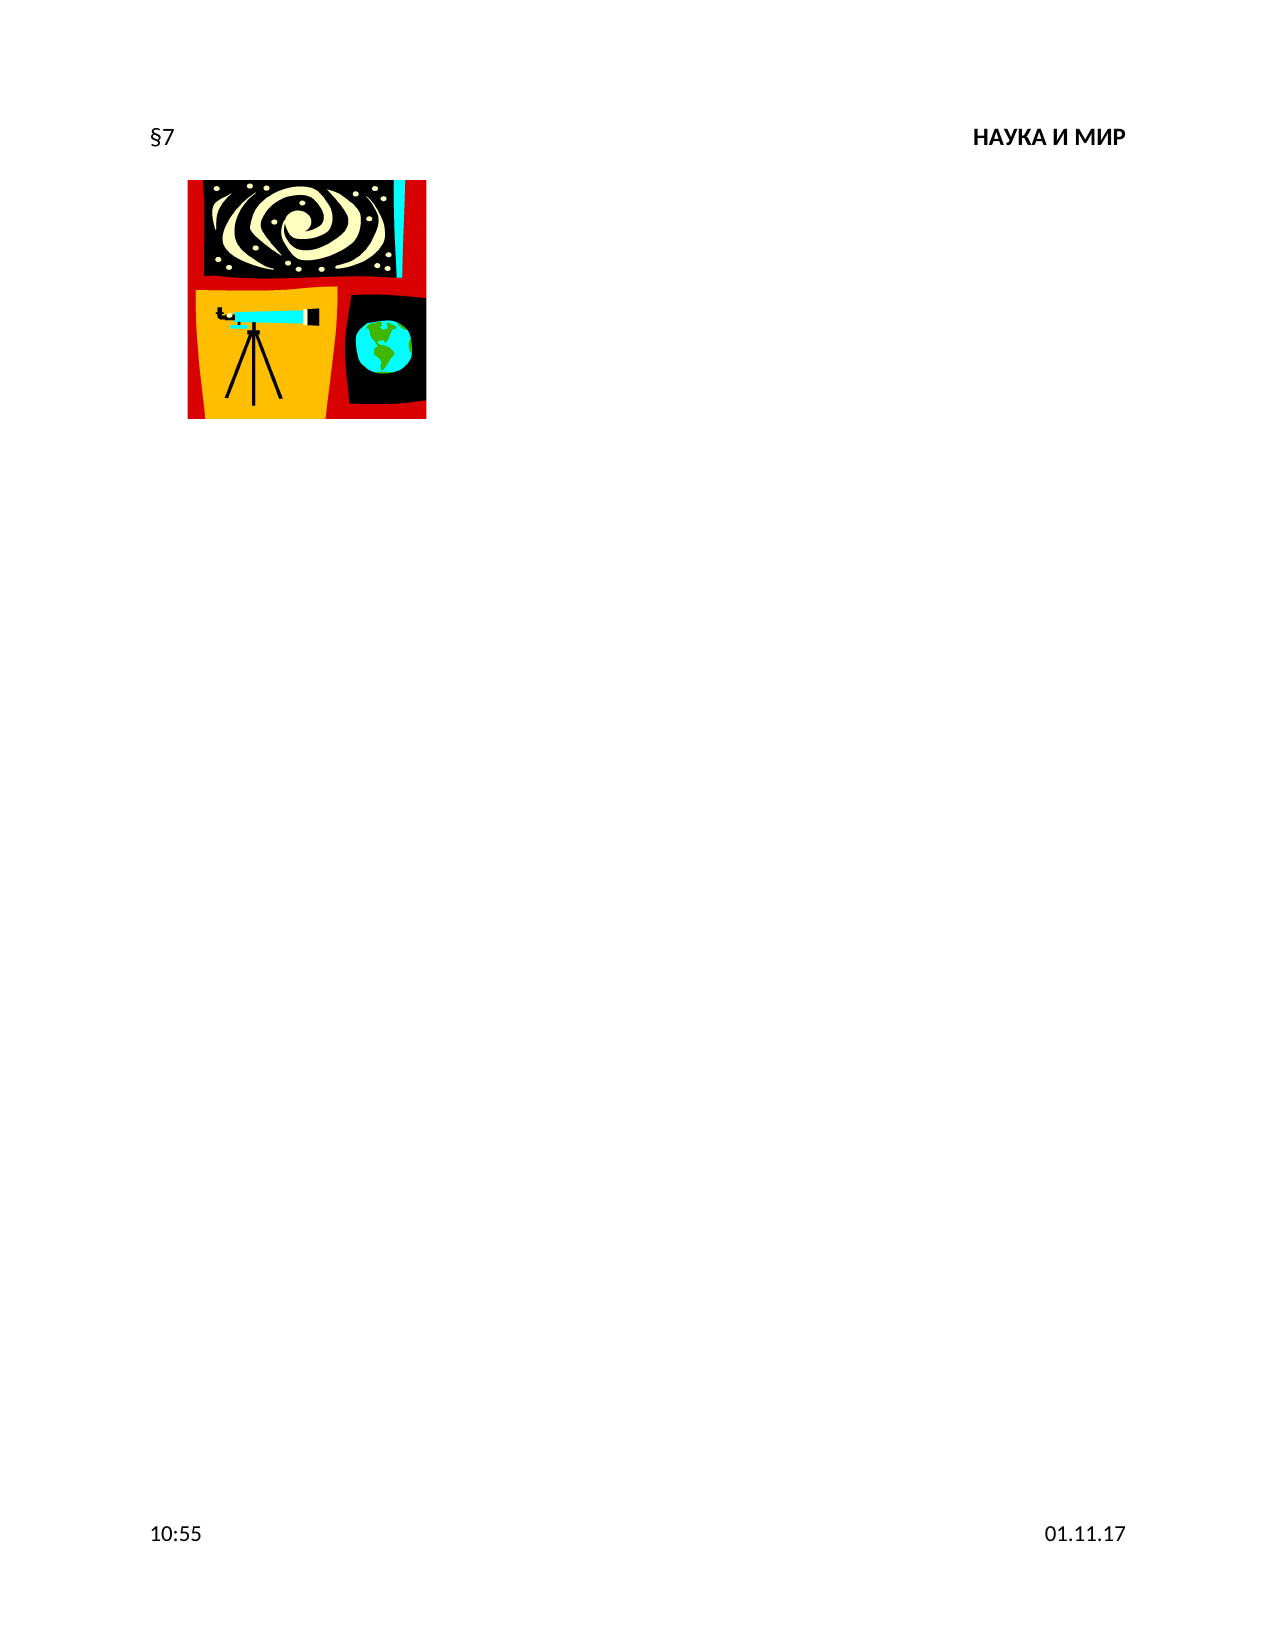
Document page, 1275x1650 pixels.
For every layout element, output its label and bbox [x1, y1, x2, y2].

picture [187, 180, 427, 419]
